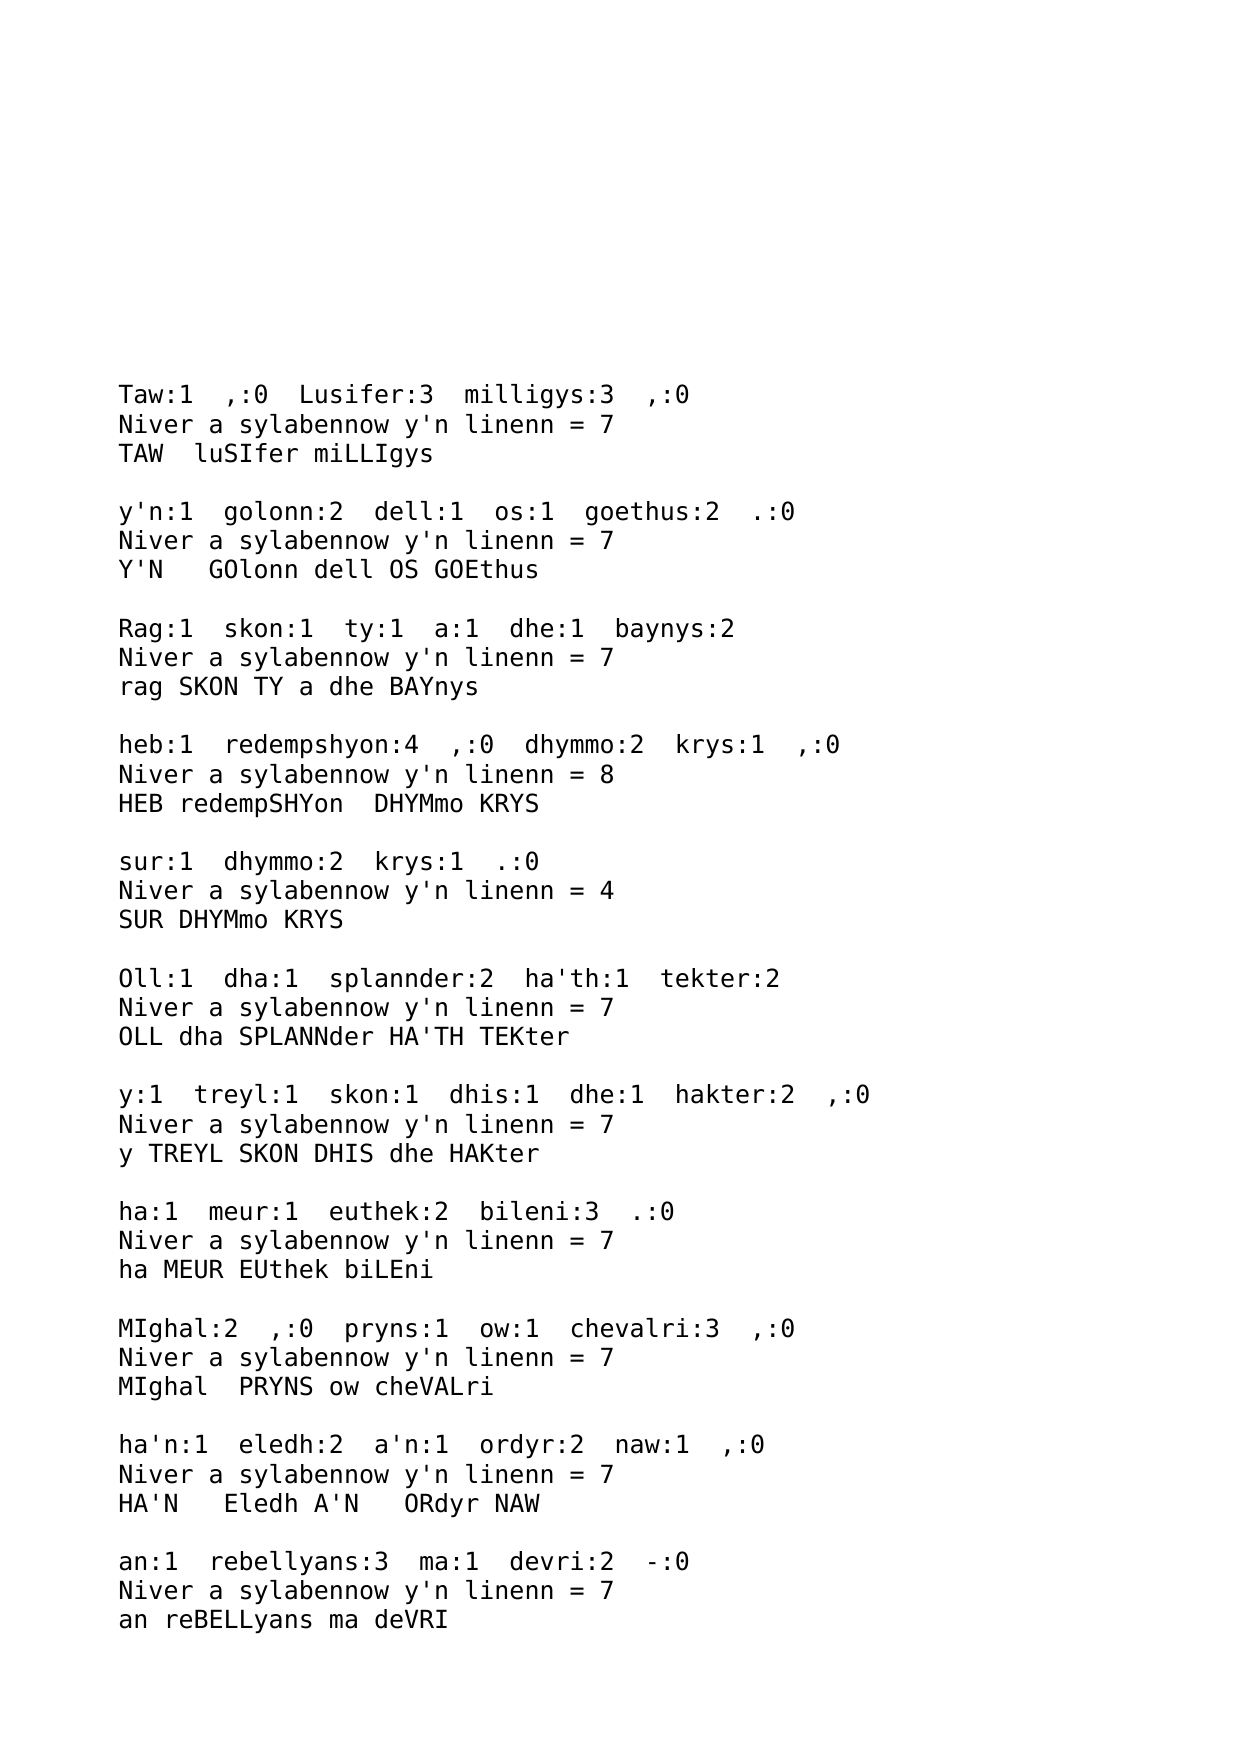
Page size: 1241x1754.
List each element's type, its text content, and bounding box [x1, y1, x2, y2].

text Niver a sylabennow y'n linenn = 7 [118, 643, 1122, 672]
text Niver a sylabennow y'n linenn = 7 [118, 1343, 1122, 1372]
text HA'N Eledh A'N ORdyr NAW [118, 1489, 1122, 1518]
text Y'N GOlonn dell OS GOEthus [118, 556, 1122, 585]
text HEB redempSHYon DHYMmo KRYS [118, 789, 1122, 818]
text Taw:1 ,:0 Lusifer:3 milligys:3 ,:0 [118, 381, 1122, 410]
text y'n:1 golonn:2 dell:1 os:1 goethus:2 .:0 [118, 497, 1122, 526]
text Niver a sylabennow y'n linenn = 4 [118, 876, 1122, 906]
text SUR DHYMmo KRYS [118, 906, 1122, 935]
text Niver a sylabennow y'n linenn = 8 [118, 760, 1122, 789]
text an:1 rebellyans:3 ma:1 devri:2 -:0 [118, 1547, 1122, 1576]
text y TREYL SKON DHIS dhe HAKter [118, 1139, 1122, 1168]
text y:1 treyl:1 skon:1 dhis:1 dhe:1 hakter:2 ,:0 [118, 1081, 1122, 1110]
text MIghal PRYNS ow cheVALri [118, 1372, 1122, 1401]
text ha'n:1 eledh:2 a'n:1 ordyr:2 naw:1 ,:0 [118, 1431, 1122, 1460]
text OLL dha SPLANNder HA'TH TEKter [118, 1022, 1122, 1051]
text Niver a sylabennow y'n linenn = 7 [118, 410, 1122, 439]
text MIghal:2 ,:0 pryns:1 ow:1 chevalri:3 ,:0 [118, 1314, 1122, 1343]
text an reBELLyans ma deVRI [118, 1606, 1122, 1635]
text Niver a sylabennow y'n linenn = 7 [118, 1110, 1122, 1139]
text ha:1 meur:1 euthek:2 bileni:3 .:0 [118, 1197, 1122, 1226]
text TAW luSIfer miLLIgys [118, 439, 1122, 468]
text Niver a sylabennow y'n linenn = 7 [118, 1460, 1122, 1489]
text Niver a sylabennow y'n linenn = 7 [118, 1226, 1122, 1256]
text heb:1 redempshyon:4 ,:0 dhymmo:2 krys:1 ,:0 [118, 731, 1122, 760]
text ha MEUR EUthek biLEni [118, 1256, 1122, 1285]
text sur:1 dhymmo:2 krys:1 .:0 [118, 847, 1122, 876]
text Oll:1 dha:1 splannder:2 ha'th:1 tekter:2 [118, 964, 1122, 993]
text Niver a sylabennow y'n linenn = 7 [118, 526, 1122, 556]
text Niver a sylabennow y'n linenn = 7 [118, 993, 1122, 1022]
text Rag:1 skon:1 ty:1 a:1 dhe:1 baynys:2 [118, 614, 1122, 643]
text Niver a sylabennow y'n linenn = 7 [118, 1576, 1122, 1606]
text rag SKON TY a dhe BAYnys [118, 672, 1122, 701]
